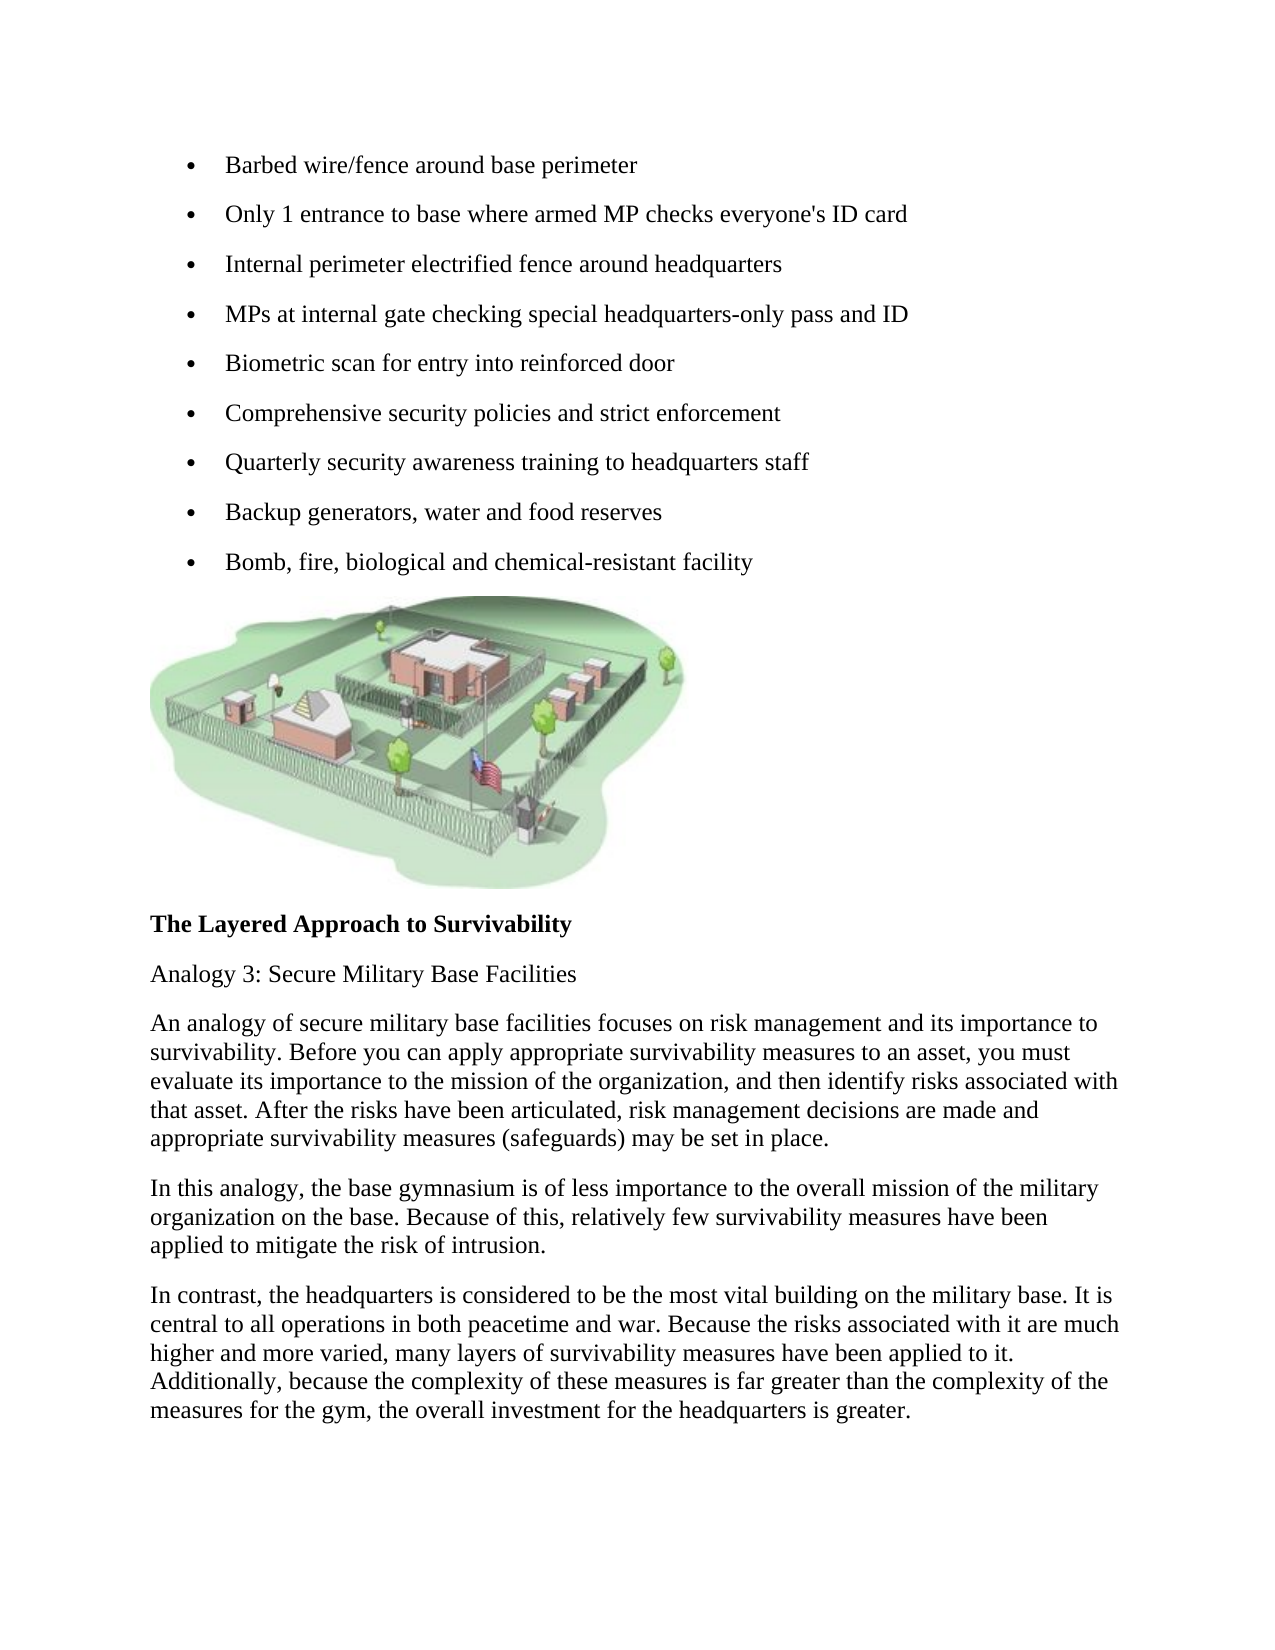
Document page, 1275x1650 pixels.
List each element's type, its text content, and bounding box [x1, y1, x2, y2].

text In contrast, the headquarters is considered to be the most vital building on the military base. It is central to all operations in both peacetime and war. Because the risks associated with it are much higher and more varied, many layers of survivability measures have been applied to it. Additionally, because the complexity of these measures is far greater than the complexity of the measures for the gym, the overall investment for the headquarters is greater. [150, 1280, 1125, 1424]
list Internal perimeter electrified fence around headquarters [187, 249, 1125, 278]
list Backup generators, water and food reserves [187, 497, 1125, 526]
text The Layered Approach to Survivability [150, 909, 1125, 938]
text Analogy 3: Secure Military Base Facilities [150, 959, 1125, 988]
list Bomb, fire, biological and chemical-resistant facility [187, 547, 1125, 575]
list Only 1 entrance to base where armed MP checks everyone's ID card [187, 199, 1125, 228]
list Barbed wire/fence around base perimeter [187, 150, 1125, 179]
list Comprehensive security policies and strict enforcement [187, 398, 1125, 427]
list Biometric scan for entry into reinforced door [187, 348, 1125, 377]
text In this analogy, the base gymnasium is of less importance to the overall mission of the military organization on the base. Because of this, relatively few survivability measures have been applied to mitigate the risk of intrusion. [150, 1173, 1125, 1259]
text An analogy of secure military base facilities focuses on risk management and its importance to survivability. Before you can apply appropriate survivability measures to an asset, you must evaluate its importance to the mission of the organization, and then identify risks associated with that asset. After the risks have been articulated, risk management decisions are made and appropriate survivability measures (safeguards) may be set in place. [150, 1008, 1125, 1152]
list Quarterly security awareness training to headquarters staff [187, 447, 1125, 476]
list MPs at internal gate checking special headquarters-only pass and ID [187, 299, 1125, 327]
